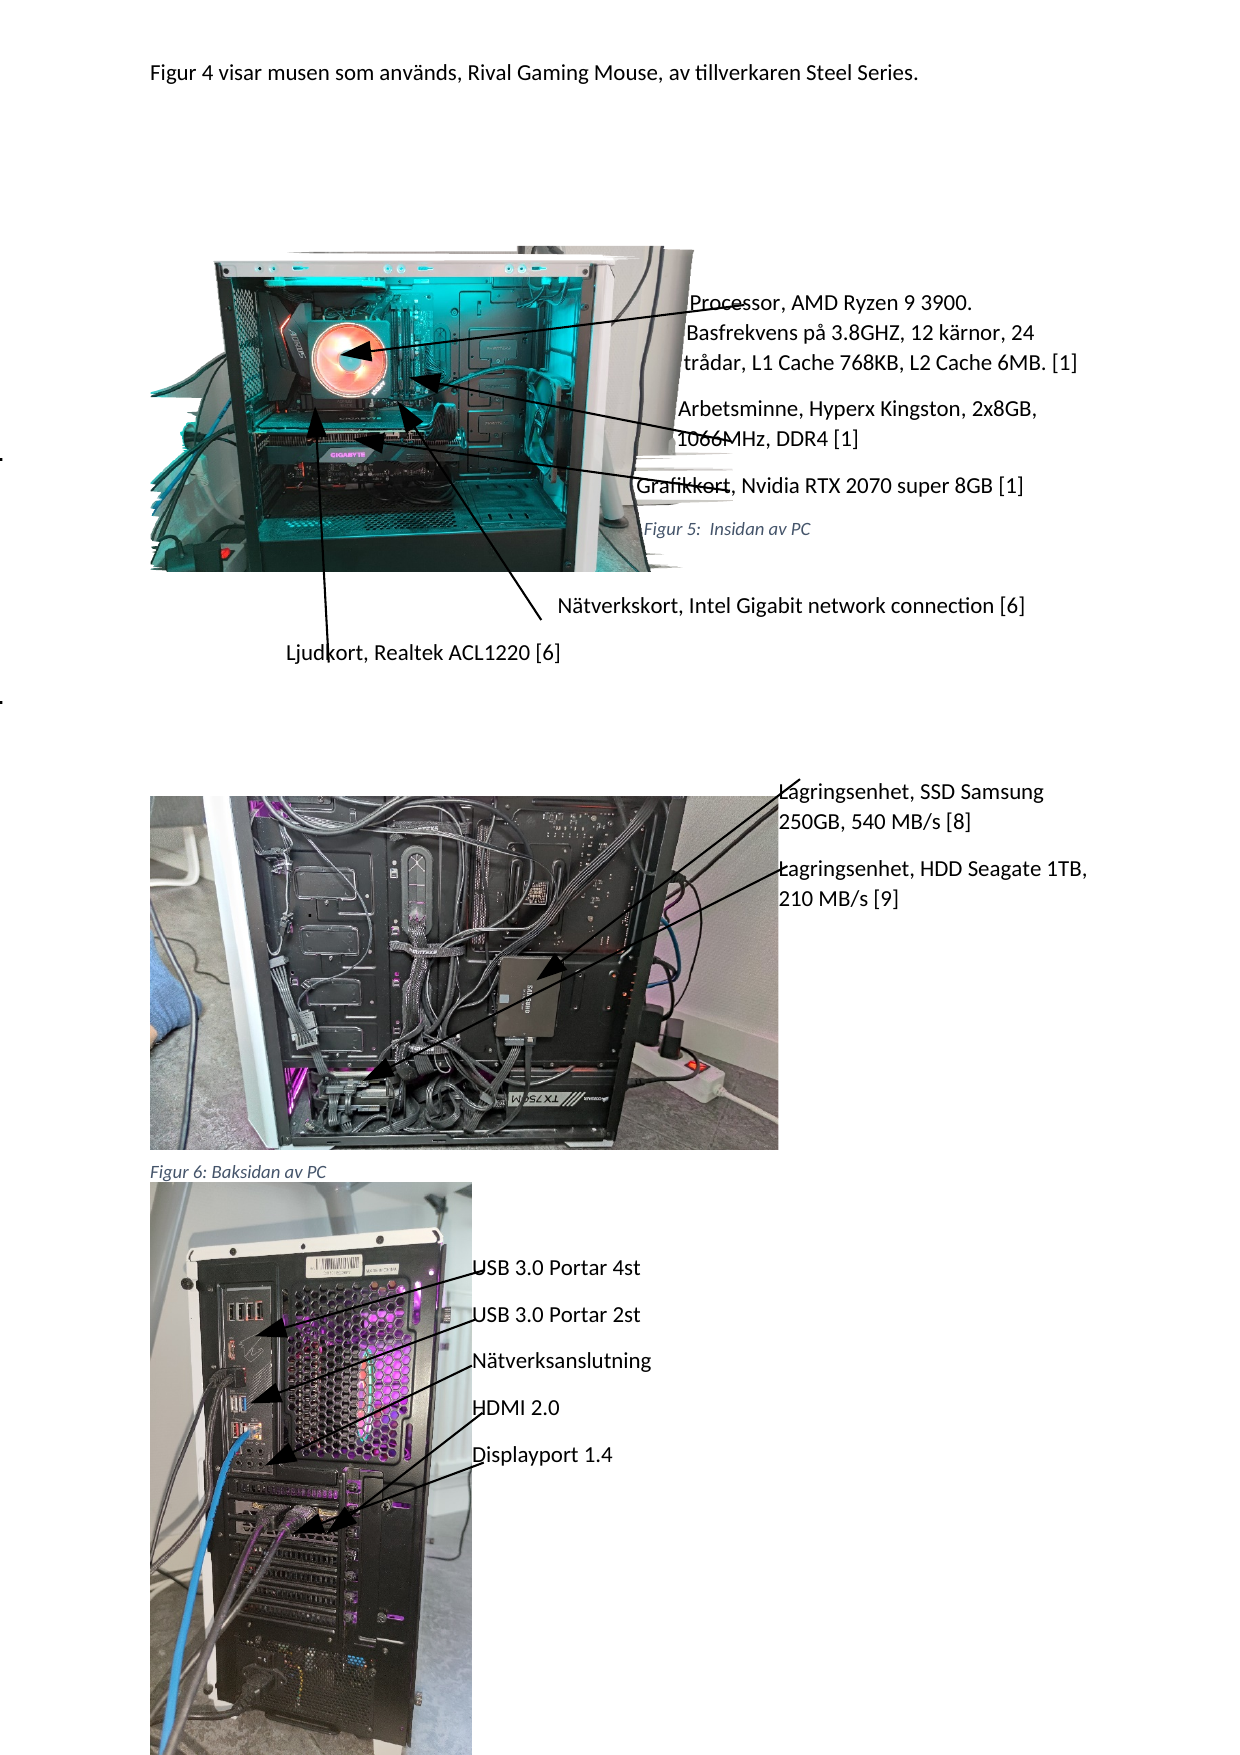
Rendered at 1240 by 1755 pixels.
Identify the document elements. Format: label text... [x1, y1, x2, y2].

text Nätverkskort, Intel Gigabit network connection [6] [557, 561, 1089, 619]
text USB 3.0 Portar 2st [472, 1300, 1089, 1328]
text Processor, AMD Ryzen 9 3900. Basfrekvens på 3.8GHZ, 12 kärnor, 24 trådar, L1 Cache 768KB, L2 Cache 6MB. [1] [680, 288, 1089, 376]
text Displayport 1.4 [472, 1440, 1089, 1468]
text Lagringsenhet, HDD Seagate 1TB, 210 MB/s [9] [779, 854, 1089, 912]
text Arbetsminne, Hyperx Kingston, 2x8GB, 1066MHz, DDR4 [1] [673, 394, 1089, 452]
text HDMI 2.0 [472, 1393, 1089, 1421]
text Grafikkort, Nvidia RTX 2070 super 8GB [1] [633, 471, 1089, 499]
text Figur 6: Baksidan av PC [150, 1160, 972, 1183]
text [150, 288, 224, 376]
text [472, 1183, 972, 1203]
text USB 3.0 Portar 4st [472, 1253, 1089, 1281]
text Ljudkort, Realtek ACL1220 [6] [150, 638, 1089, 666]
text Lagringsenhet, SSD Samsung 250GB, 540 MB/s [8] [150, 777, 1089, 835]
text [150, 398, 201, 452]
text Figur 5: Insidan av PC [640, 517, 1089, 540]
text Figur 4 visar musen som används, Rival Gaming Mouse, av tillverkaren Steel Series. [150, 58, 1089, 86]
text Nätverksanslutning [472, 1347, 1089, 1374]
